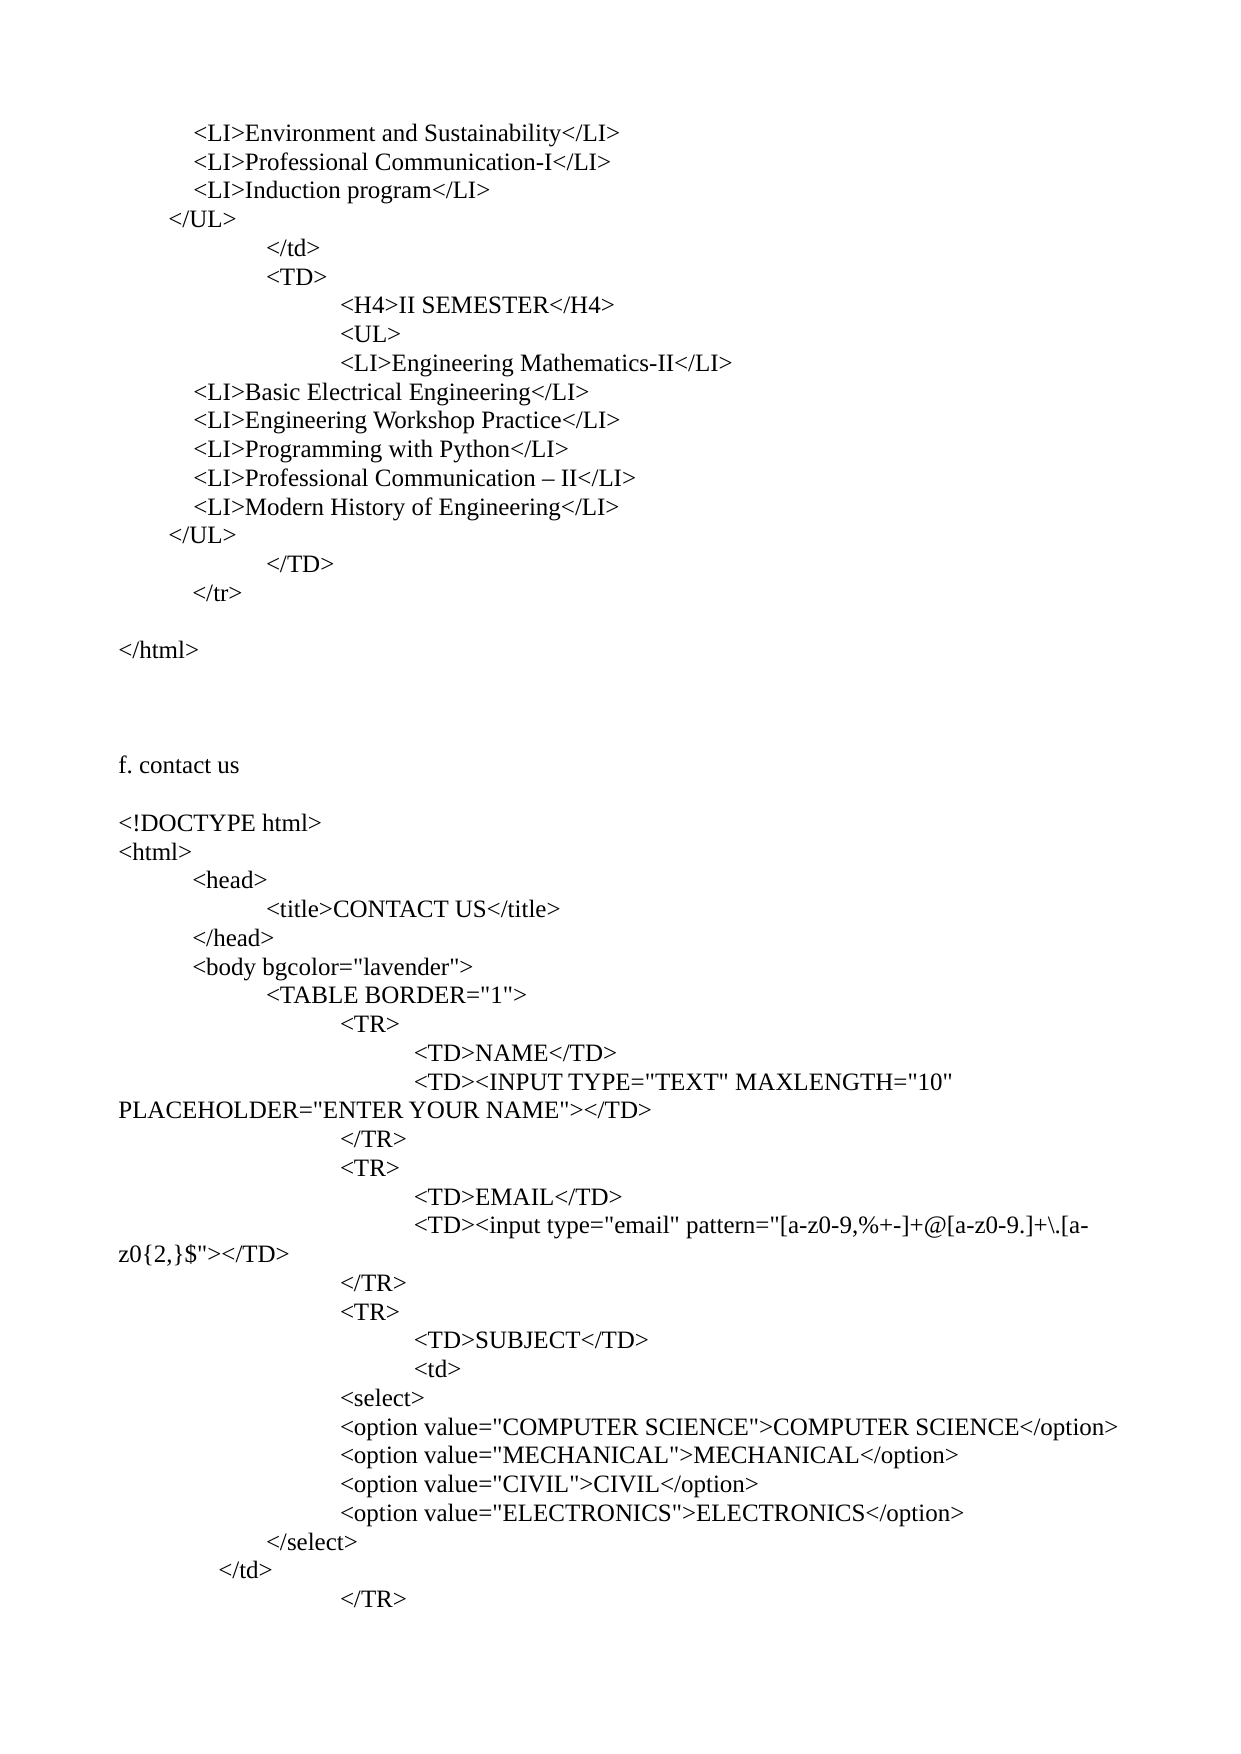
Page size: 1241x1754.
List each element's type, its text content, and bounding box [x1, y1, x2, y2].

text <title>CONTACT US</title> [118, 894, 1122, 923]
text <head> [118, 866, 1122, 894]
text <LI>Engineering Mathematics-II</LI> [118, 348, 1122, 377]
text <UL> [118, 319, 1122, 348]
text <H4>II SEMESTER</H4> [118, 291, 1122, 319]
text <LI>Modern History of Engineering</LI> [118, 492, 1122, 521]
text <LI>Professional Communication – II</LI> [118, 463, 1122, 492]
text <TD><input type="email" pattern="[a-z0-9,%+-]+@[a-z0-9.]+\.[a-z0{2,}$"></TD> [118, 1211, 1122, 1268]
text <TD>EMAIL</TD> [118, 1182, 1122, 1211]
text <option value="CIVIL">CIVIL</option> [118, 1469, 1122, 1498]
text </td> [118, 233, 1122, 262]
text <TR> [118, 1153, 1122, 1182]
text </tr> [118, 578, 1122, 607]
text <!DOCTYPE html> [118, 808, 1122, 837]
text <LI>Induction program</LI> [118, 176, 1122, 204]
text <select> [118, 1383, 1122, 1412]
text <TD> [118, 262, 1122, 291]
text <td> [118, 1354, 1122, 1383]
text </select> [118, 1527, 1122, 1556]
text <option value="MECHANICAL">MECHANICAL</option> [118, 1441, 1122, 1469]
text <TR> [118, 1009, 1122, 1038]
text <TR> [118, 1297, 1122, 1326]
text </UL> [118, 204, 1122, 233]
text <TABLE BORDER="1"> [118, 981, 1122, 1009]
text </TR> [118, 1268, 1122, 1297]
text <LI>Programming with Python</LI> [118, 434, 1122, 463]
text </TR> [118, 1584, 1122, 1613]
text <LI>Basic Electrical Engineering</LI> [118, 377, 1122, 406]
text <LI>Environment and Sustainability</LI> [118, 118, 1122, 147]
text <TD><INPUT TYPE="TEXT" MAXLENGTH="10" PLACEHOLDER="ENTER YOUR NAME"></TD> [118, 1067, 1122, 1124]
text <TD>NAME</TD> [118, 1038, 1122, 1067]
text <TD>SUBJECT</TD> [118, 1326, 1122, 1354]
text </td> [118, 1556, 1122, 1584]
text </head> [118, 923, 1122, 952]
text <option value="COMPUTER SCIENCE">COMPUTER SCIENCE</option> [118, 1412, 1122, 1441]
text </UL> [118, 521, 1122, 549]
text </TD> [118, 549, 1122, 578]
text f. contact us [118, 751, 1122, 779]
text <body bgcolor="lavender"> [118, 952, 1122, 981]
text </TR> [118, 1124, 1122, 1153]
text <LI>Professional Communication-I</LI> [118, 147, 1122, 176]
text <LI>Engineering Workshop Practice</LI> [118, 406, 1122, 434]
text </html> [118, 636, 1122, 664]
text <option value="ELECTRONICS">ELECTRONICS</option> [118, 1498, 1122, 1527]
text <html> [118, 837, 1122, 866]
